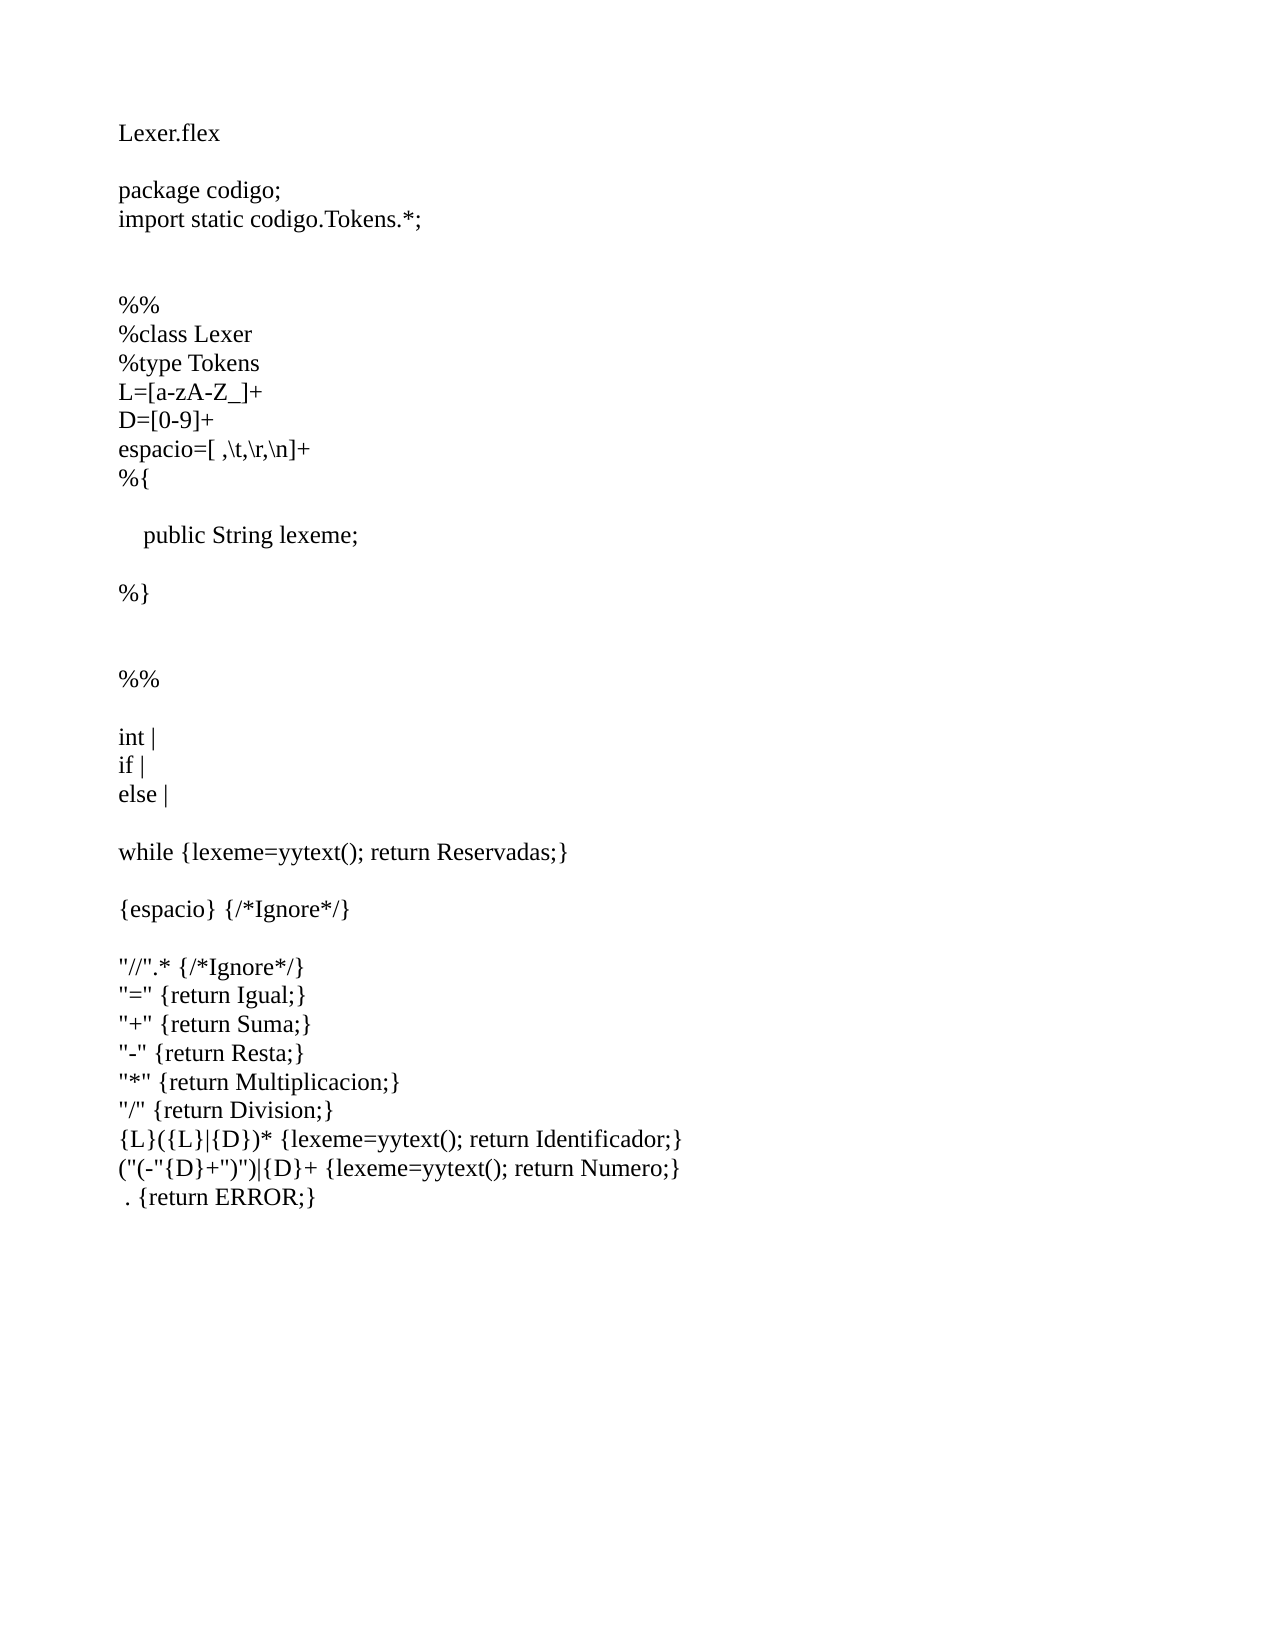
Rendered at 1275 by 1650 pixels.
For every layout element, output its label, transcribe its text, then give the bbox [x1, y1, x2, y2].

text "=" {return Igual;} [118, 981, 1157, 1009]
text "/" {return Division;} [118, 1096, 1157, 1124]
text while {lexeme=yytext(); return Reservadas;} [118, 837, 1157, 866]
text public String lexeme; [118, 521, 1157, 549]
text "+" {return Suma;} [118, 1009, 1157, 1038]
text D=[0-9]+ [118, 406, 1157, 434]
text else | [118, 779, 1157, 808]
text import static codigo.Tokens.*; [118, 204, 1157, 233]
text Lexer.flex [118, 118, 1157, 147]
text %{ [118, 463, 1157, 492]
text %% [118, 291, 1157, 319]
text "-" {return Resta;} [118, 1038, 1157, 1067]
text %class Lexer [118, 319, 1157, 348]
text int | [118, 722, 1157, 751]
text %} [118, 578, 1157, 607]
text {espacio} {/*Ignore*/} [118, 894, 1157, 923]
text espacio=[ ,\t,\r,\n]+ [118, 434, 1157, 463]
text package codigo; [118, 176, 1157, 204]
text "//".* {/*Ignore*/} [118, 952, 1157, 981]
text ("(-"{D}+")")|{D}+ {lexeme=yytext(); return Numero;} [118, 1153, 1157, 1182]
text "*" {return Multiplicacion;} [118, 1067, 1157, 1096]
text if | [118, 751, 1157, 779]
text {L}({L}|{D})* {lexeme=yytext(); return Identificador;} [118, 1124, 1157, 1153]
text %type Tokens [118, 348, 1157, 377]
text . {return ERROR;} [118, 1182, 1157, 1211]
text L=[a-zA-Z_]+ [118, 377, 1157, 406]
text %% [118, 664, 1157, 693]
